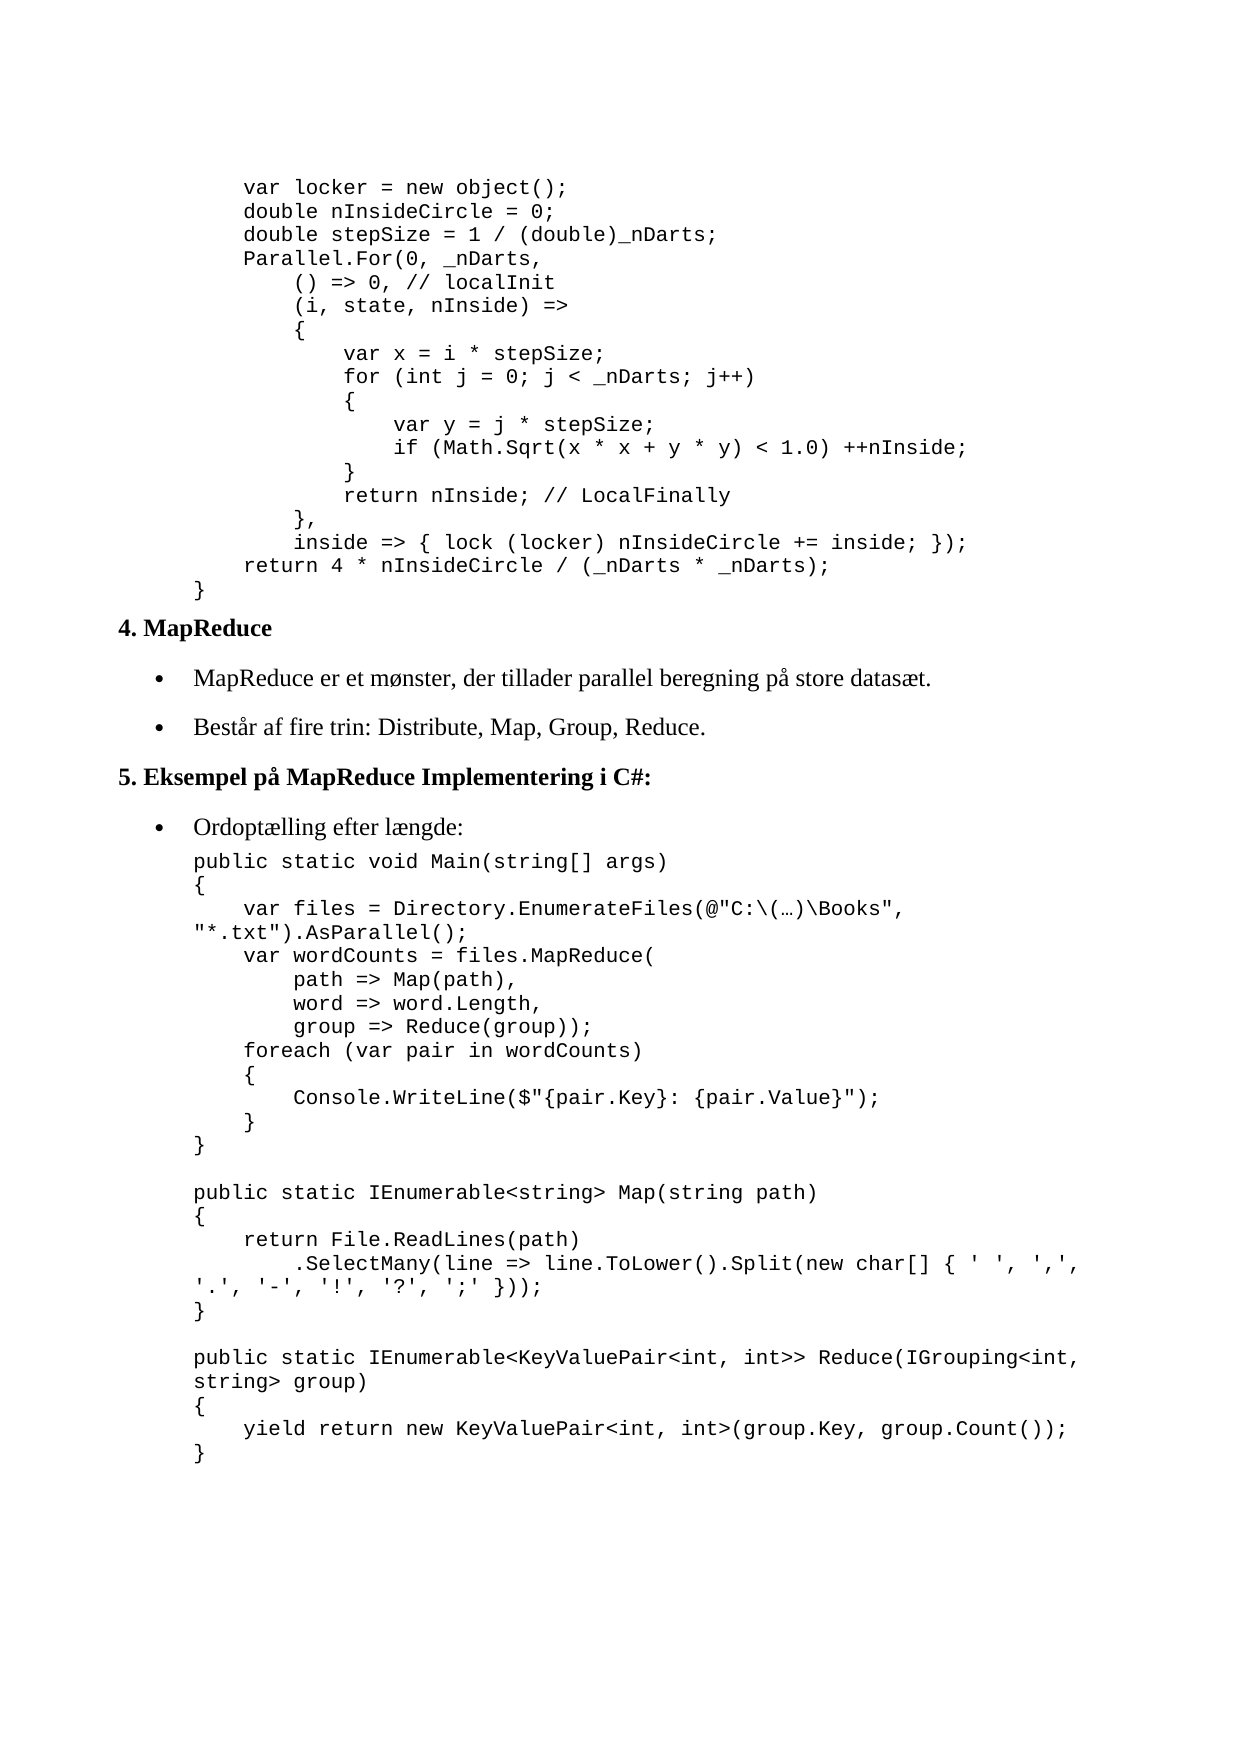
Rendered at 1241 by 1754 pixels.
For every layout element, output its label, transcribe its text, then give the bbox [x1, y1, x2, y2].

text var files = Directory.EnumerateFiles(@"C:\(…)\Books", "*.txt").AsParallel(); [193, 898, 1122, 945]
text Parallel.For(0, _nDarts, [193, 248, 1122, 272]
text } [193, 461, 1122, 484]
text return nInside; // LocalFinally [193, 484, 1122, 508]
text double stepSize = 1 / (double)_nDarts; [193, 224, 1122, 248]
text { [193, 874, 1122, 898]
text for (int j = 0; j < _nDarts; j++) [193, 366, 1122, 390]
text var x = i * stepSize; [193, 343, 1122, 366]
text } [193, 579, 1122, 603]
text } [193, 1300, 1122, 1324]
text public static void Main(string[] args) [193, 851, 1122, 874]
list MapReduce er et mønster, der tillader parallel beregning på store datasæt. [156, 663, 1122, 692]
text return File.ReadLines(path) [193, 1229, 1122, 1253]
text return 4 * nInsideCircle / (_nDarts * _nDarts); [193, 556, 1122, 579]
text }, [193, 508, 1122, 532]
text { [193, 319, 1122, 343]
text } [193, 1442, 1122, 1466]
text .SelectMany(line => line.ToLower().Split(new char[] { ' ', ',', '.', '-', '!', '?', ';' })); [193, 1253, 1122, 1300]
text inside => { lock (locker) nInsideCircle += inside; }); [193, 532, 1122, 556]
text public static IEnumerable<KeyValuePair<int, int>> Reduce(IGrouping<int, string> group) [193, 1347, 1122, 1394]
text if (Math.Sqrt(x * x + y * y) < 1.0) ++nInside; [193, 437, 1122, 461]
text var y = j * stepSize; [193, 414, 1122, 437]
text { [193, 1205, 1122, 1229]
text path => Map(path), [193, 969, 1122, 993]
text var locker = new object(); [193, 177, 1122, 201]
text { [193, 390, 1122, 414]
text 4. MapReduce [118, 613, 1122, 642]
text 5. Eksempel på MapReduce Implementering i C#: [118, 762, 1122, 791]
text foreach (var pair in wordCounts) [193, 1040, 1122, 1063]
text { [193, 1394, 1122, 1418]
list Ordoptælling efter længde: [156, 812, 1122, 840]
text yield return new KeyValuePair<int, int>(group.Key, group.Count()); [193, 1418, 1122, 1442]
text word => word.Length, [193, 993, 1122, 1016]
text var wordCounts = files.MapReduce( [193, 945, 1122, 969]
text } [193, 1111, 1122, 1134]
list Består af fire trin: Distribute, Map, Group, Reduce. [156, 712, 1122, 741]
text group => Reduce(group)); [193, 1016, 1122, 1040]
text public static IEnumerable<string> Map(string path) [193, 1182, 1122, 1205]
text double nInsideCircle = 0; [193, 201, 1122, 224]
text (i, state, nInside) => [193, 295, 1122, 319]
text () => 0, // localInit [193, 272, 1122, 295]
text { [193, 1063, 1122, 1087]
text Console.WriteLine($"{pair.Key}: {pair.Value}"); [193, 1087, 1122, 1111]
text } [193, 1134, 1122, 1158]
